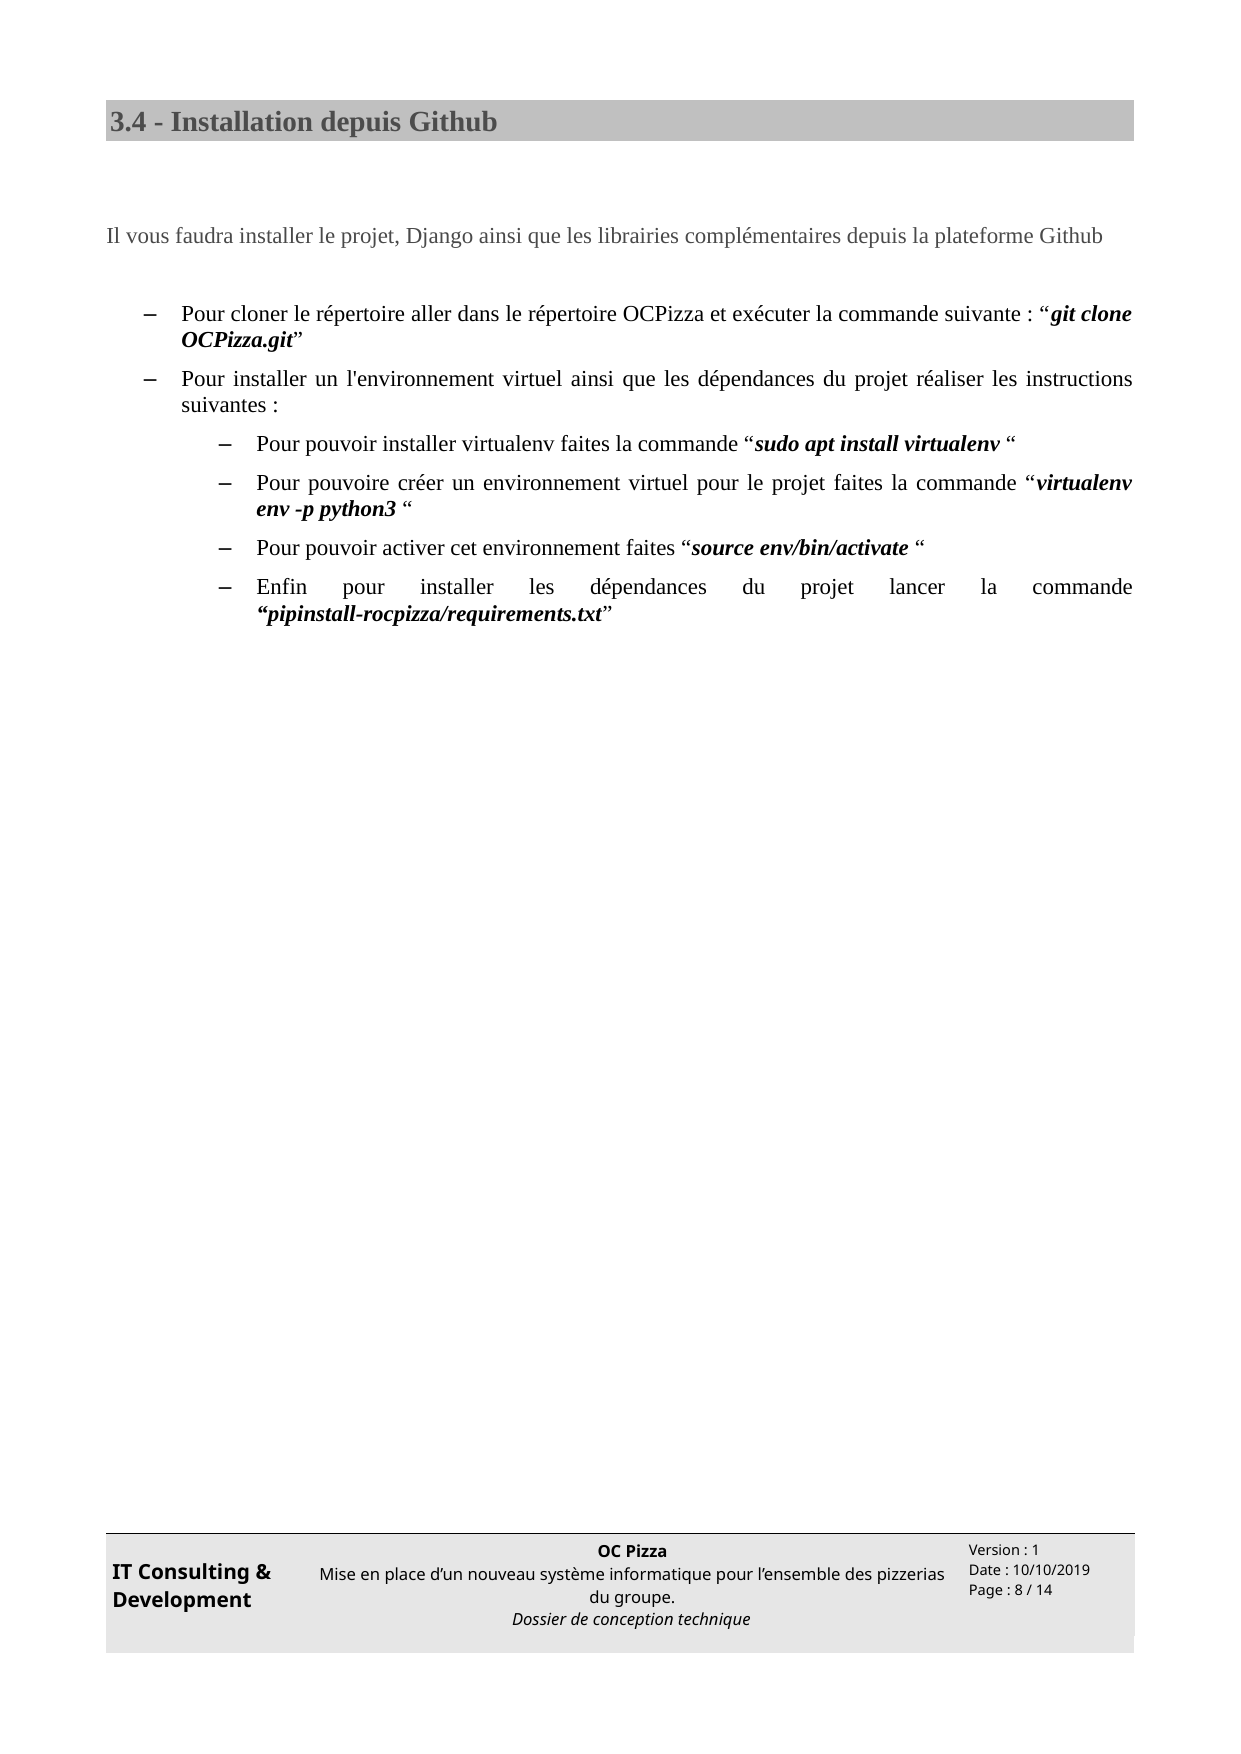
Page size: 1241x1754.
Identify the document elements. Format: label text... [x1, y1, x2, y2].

text Il vous faudra installer le projet, Django ainsi que les librairies complémentaires depuis la plateforme Github [106, 222, 1134, 248]
list Pour pouvoir installer virtualenv faites la commande “sudo apt install virtualenv “ [219, 430, 1134, 457]
list Pour cloner le répertoire aller dans le répertoire OCPizza et exécuter la commande suivante : “git clone OCPizza.git” [144, 300, 1134, 353]
list Enfin pour installer les dépendances du projet lancer la commande “pipinstall-rocpizza/requirements.txt​” [219, 573, 1134, 626]
subtitle Installation depuis Github [107, 101, 1133, 140]
list Pour installer un l'environnement virtuel ainsi que les dépendances du projet réaliser les instructions suivantes : [144, 365, 1134, 418]
list Pour pouvoir activer cet environnement faites “source env/bin/activate “ [219, 534, 1134, 561]
list Pour pouvoire créer un environnement virtuel pour le projet faites la commande “virtualenv env -p python3 “ [219, 469, 1134, 522]
